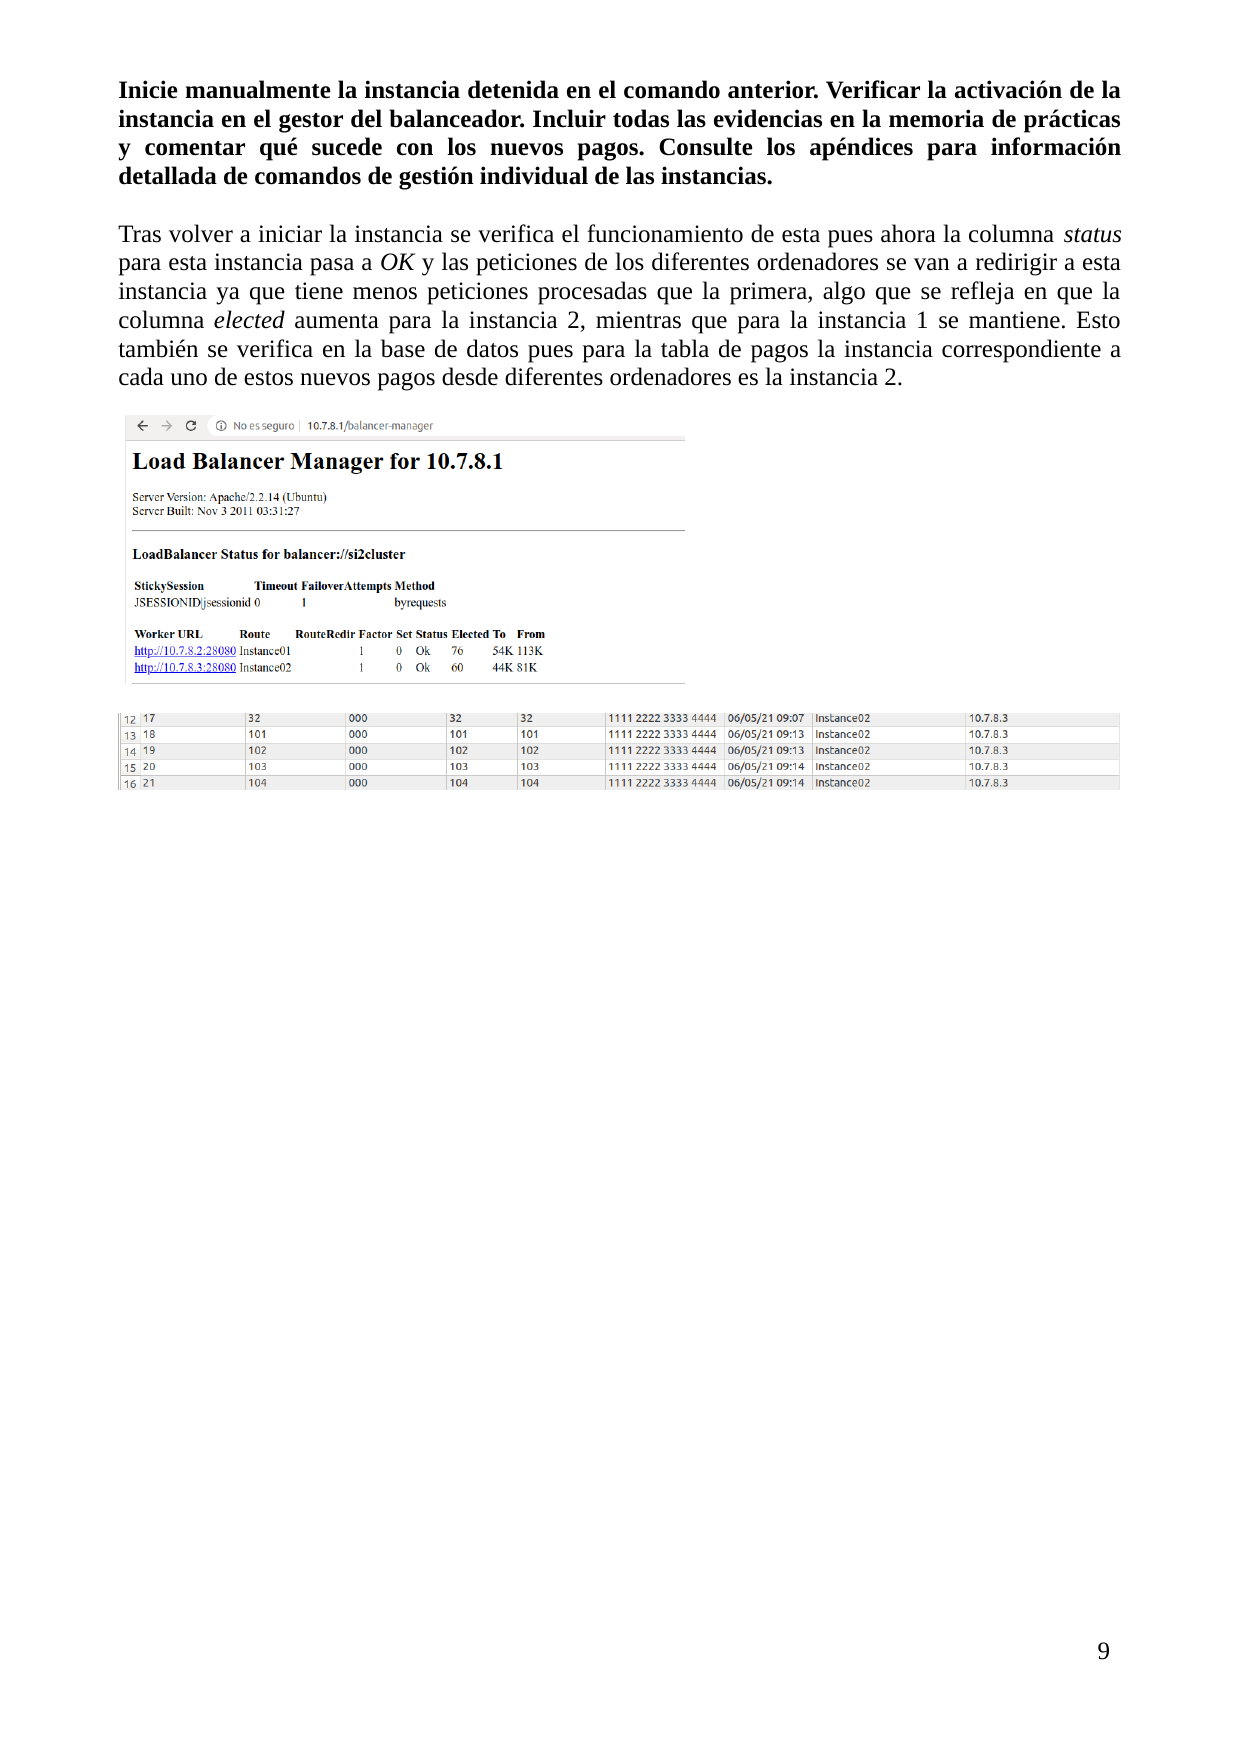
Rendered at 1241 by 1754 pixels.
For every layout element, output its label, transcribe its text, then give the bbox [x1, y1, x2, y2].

picture [125, 415, 686, 684]
text Inicie manualmente la instancia detenida en el comando anterior. Verificar la activación de la instancia en el gestor del balanceador. Incluir todas las evidencias en la memoria de prácticas y comentar qué sucede con los nuevos pagos. Consulte los apéndices para información detallada de comandos de gestión individual de las instancias. [118, 75, 1122, 190]
picture [118, 713, 1123, 790]
text Tras volver a iniciar la instancia se verifica el funcionamiento de esta pues ahora la columna status para esta instancia pasa a OK y las peticiones de los diferentes ordenadores se van a redirigir a esta instancia ya que tiene menos peticiones procesadas que la primera, algo que se refleja en que la columna elected aumenta para la instancia 2, mientras que para la instancia 1 se mantiene. Esto también se verifica en la base de datos pues para la tabla de pagos la instancia correspondiente a cada uno de estos nuevos pagos desde diferentes ordenadores es la instancia 2. [118, 219, 1122, 391]
